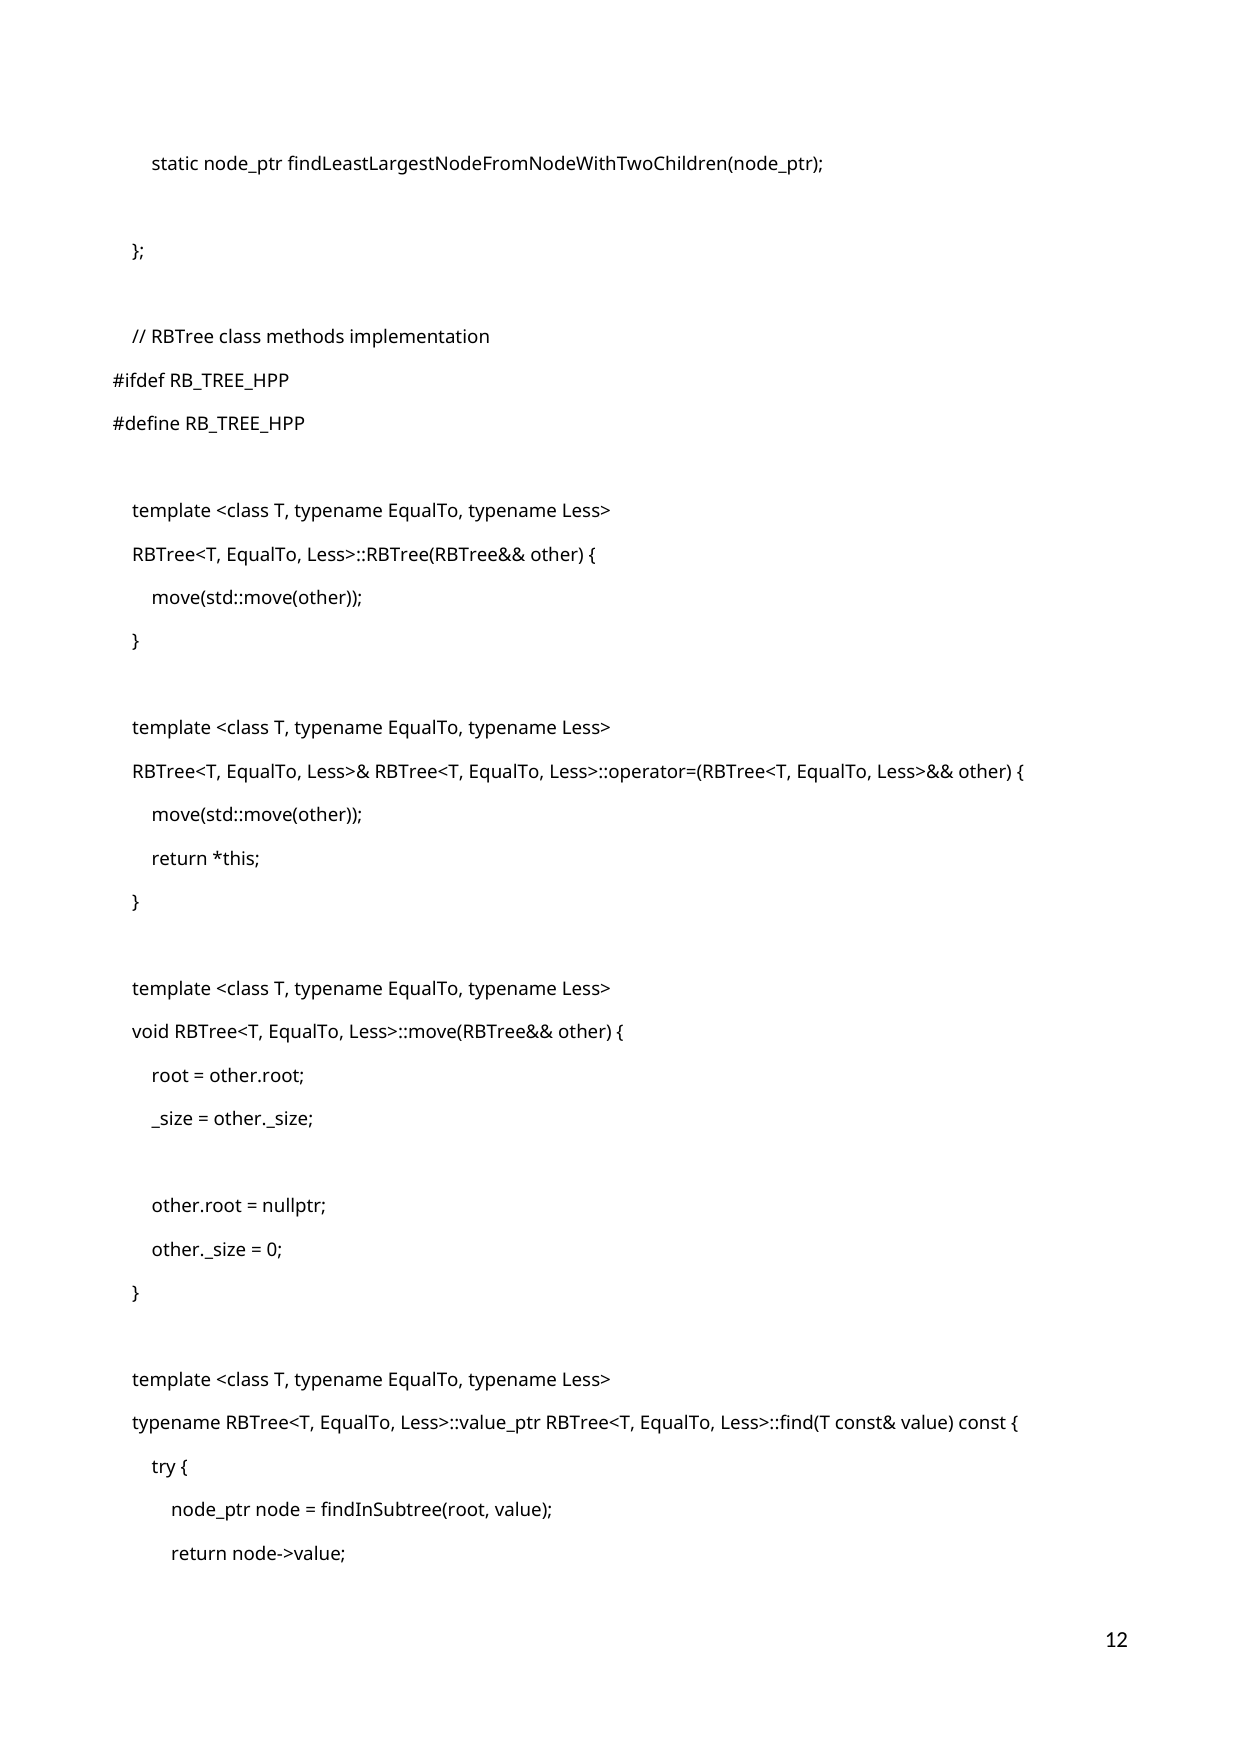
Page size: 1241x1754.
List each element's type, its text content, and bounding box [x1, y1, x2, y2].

text #define RB_TREE_HPP [112, 411, 1128, 436]
text other._size = 0; [112, 1236, 1128, 1261]
text void RBTree<T, EqualTo, Less>::move(RBTree&& other) { [112, 1019, 1128, 1044]
text } [112, 1279, 1128, 1305]
text }; [112, 237, 1128, 262]
text try { [112, 1453, 1128, 1479]
text template <class T, typename EqualTo, typename Less> [112, 715, 1128, 740]
text template <class T, typename EqualTo, typename Less> [112, 497, 1128, 523]
text _size = other._size; [112, 1106, 1128, 1131]
text // RBTree class methods implementation [112, 324, 1128, 349]
text static node_ptr findLeastLargestNodeFromNodeWithTwoChildren(node_ptr); [112, 150, 1128, 176]
text #ifdef RB_TREE_HPP [112, 367, 1128, 393]
text other.root = nullptr; [112, 1192, 1128, 1218]
text return node->value; [112, 1540, 1128, 1566]
text move(std::move(other)); [112, 584, 1128, 610]
text move(std::move(other)); [112, 802, 1128, 827]
text node_ptr node = findInSubtree(root, value); [112, 1497, 1128, 1522]
text } [112, 628, 1128, 653]
text RBTree<T, EqualTo, Less>::RBTree(RBTree&& other) { [112, 541, 1128, 566]
text RBTree<T, EqualTo, Less>& RBTree<T, EqualTo, Less>::operator=(RBTree<T, EqualTo, Less>&& other) { [112, 758, 1128, 784]
text return *this; [112, 845, 1128, 871]
text template <class T, typename EqualTo, typename Less> [112, 975, 1128, 1001]
text } [112, 888, 1128, 914]
text template <class T, typename EqualTo, typename Less> [112, 1366, 1128, 1392]
text root = other.root; [112, 1062, 1128, 1088]
text typename RBTree<T, EqualTo, Less>::value_ptr RBTree<T, EqualTo, Less>::find(T const& value) const { [112, 1410, 1128, 1435]
